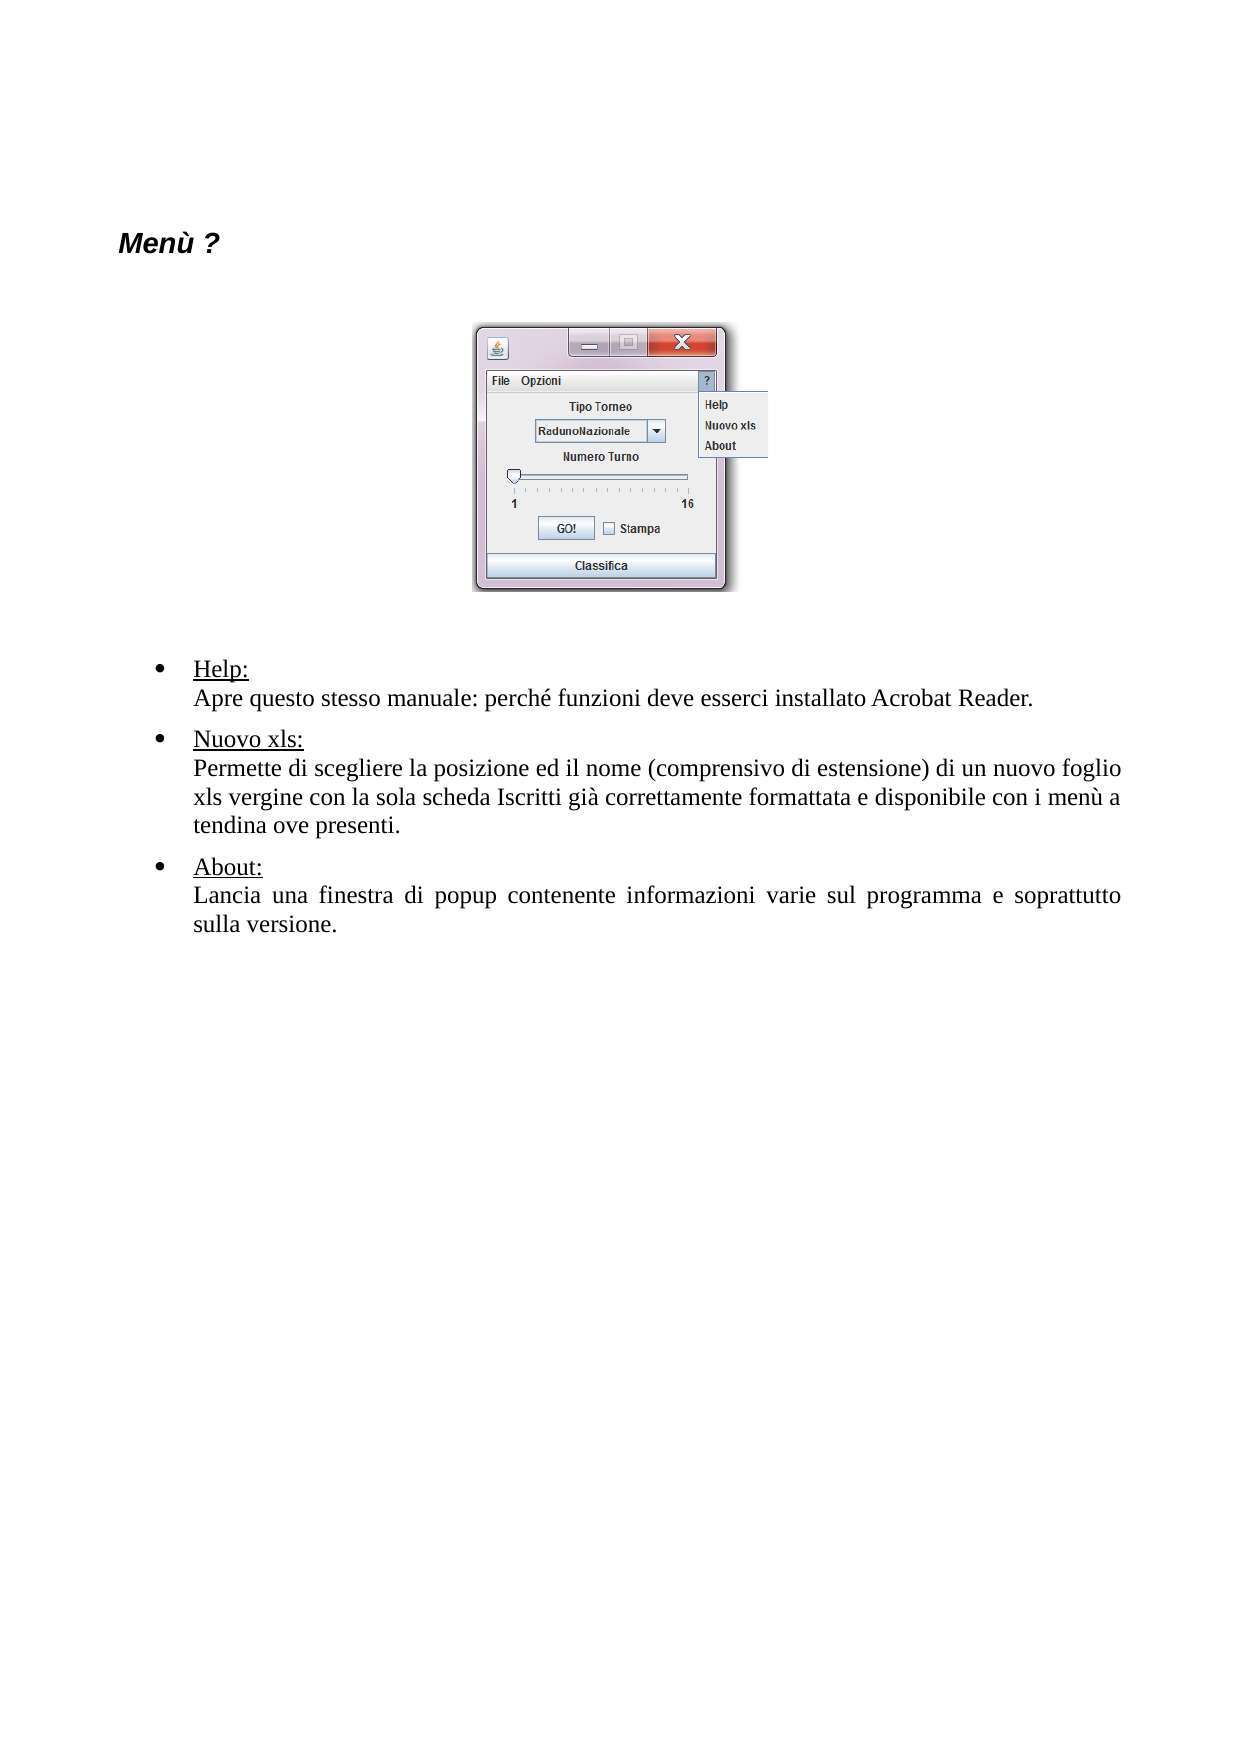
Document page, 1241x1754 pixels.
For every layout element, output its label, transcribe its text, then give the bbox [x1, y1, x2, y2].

list Nuovo xls: Permette di scegliere la posizione ed il nome (comprensivo di estensione) di un nuovo foglio xls vergine con la sola scheda Iscritti già correttamente formattata e disponibile con i menù a tendina ove presenti. [156, 724, 1122, 839]
picture [472, 322, 769, 592]
subtitle Menù ? [118, 226, 1122, 259]
list Help: Apre questo stesso manuale: perché funzioni deve esserci installato Acrobat Reader. [156, 654, 1122, 712]
list About: Lancia una finestra di popup contenente informazioni varie sul programma e soprattutto sulla versione. [156, 852, 1122, 938]
